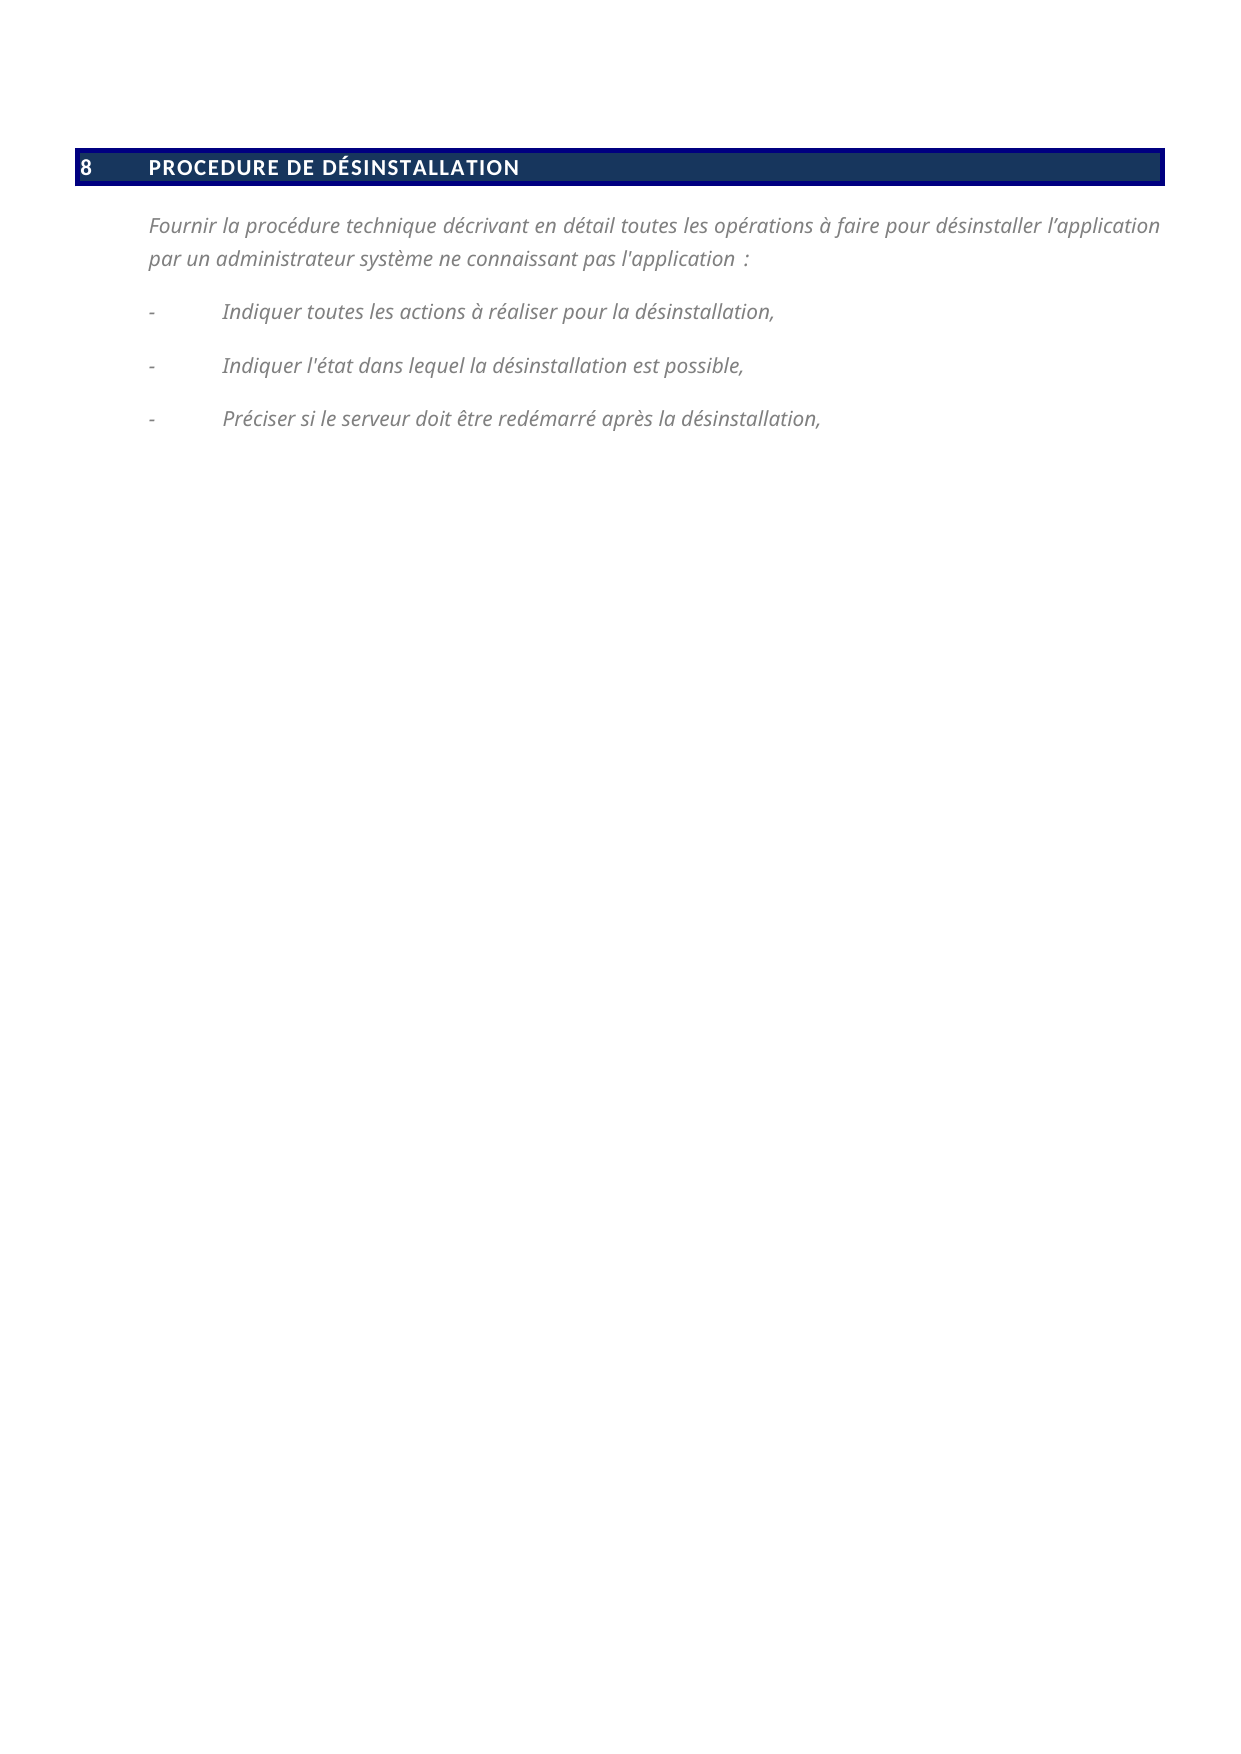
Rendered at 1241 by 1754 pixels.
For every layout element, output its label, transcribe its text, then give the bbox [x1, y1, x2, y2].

text - Préciser si le serveur doit être redémarré après la désinstallation, [149, 404, 1165, 433]
text - Indiquer l'état dans lequel la désinstallation est possible, [149, 351, 1165, 379]
text - Indiquer toutes les actions à réaliser pour la désinstallation, [149, 297, 1165, 326]
subtitle PROCEDURE De désinstallation [80, 153, 1160, 181]
text Fournir la procédure technique décrivant en détail toutes les opérations à faire pour désinstaller l’application par un administrateur système ne connaissant pas l'application : [149, 211, 1165, 272]
